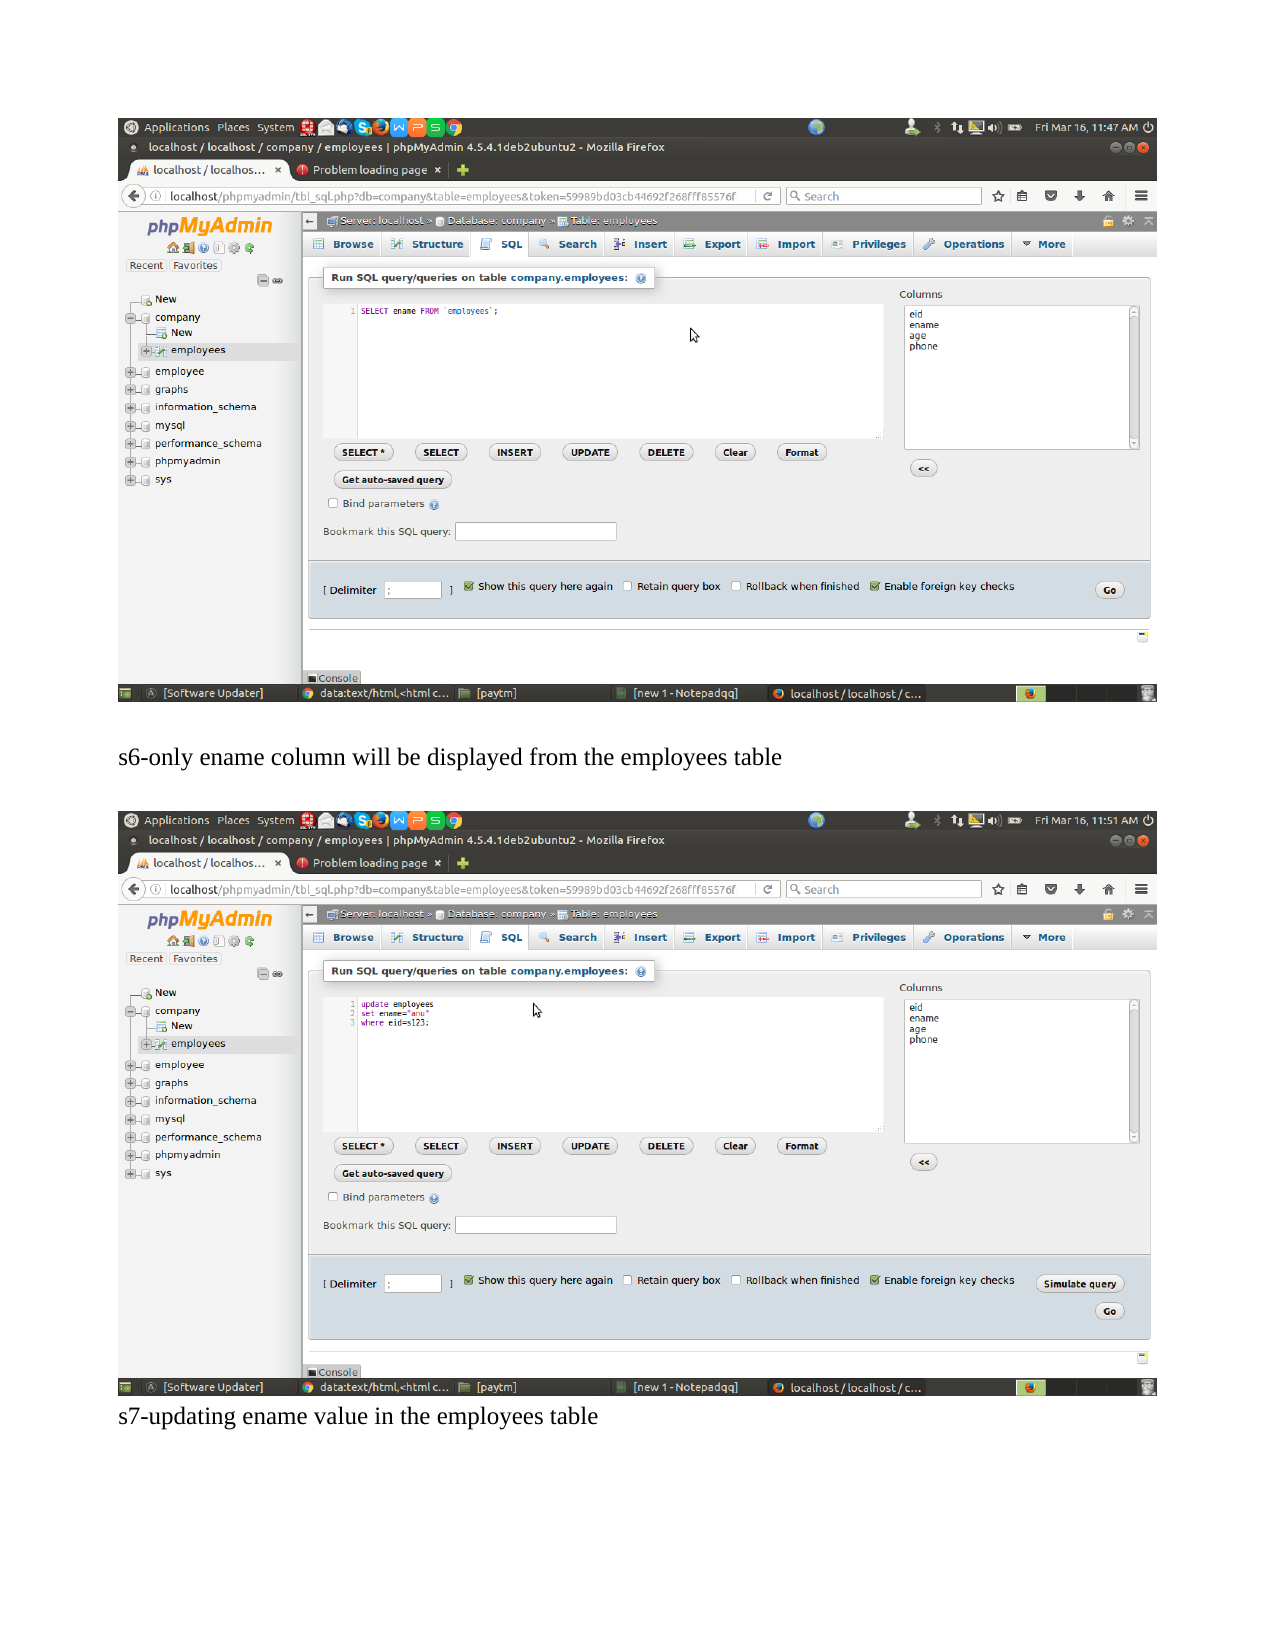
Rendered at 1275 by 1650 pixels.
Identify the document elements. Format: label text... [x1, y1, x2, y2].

text s7-updating ename value in the employees table [118, 1396, 1157, 1430]
picture [118, 811, 1157, 1396]
picture [118, 118, 1157, 702]
text s6-only ename column will be displayed from the employees table [118, 742, 1157, 771]
